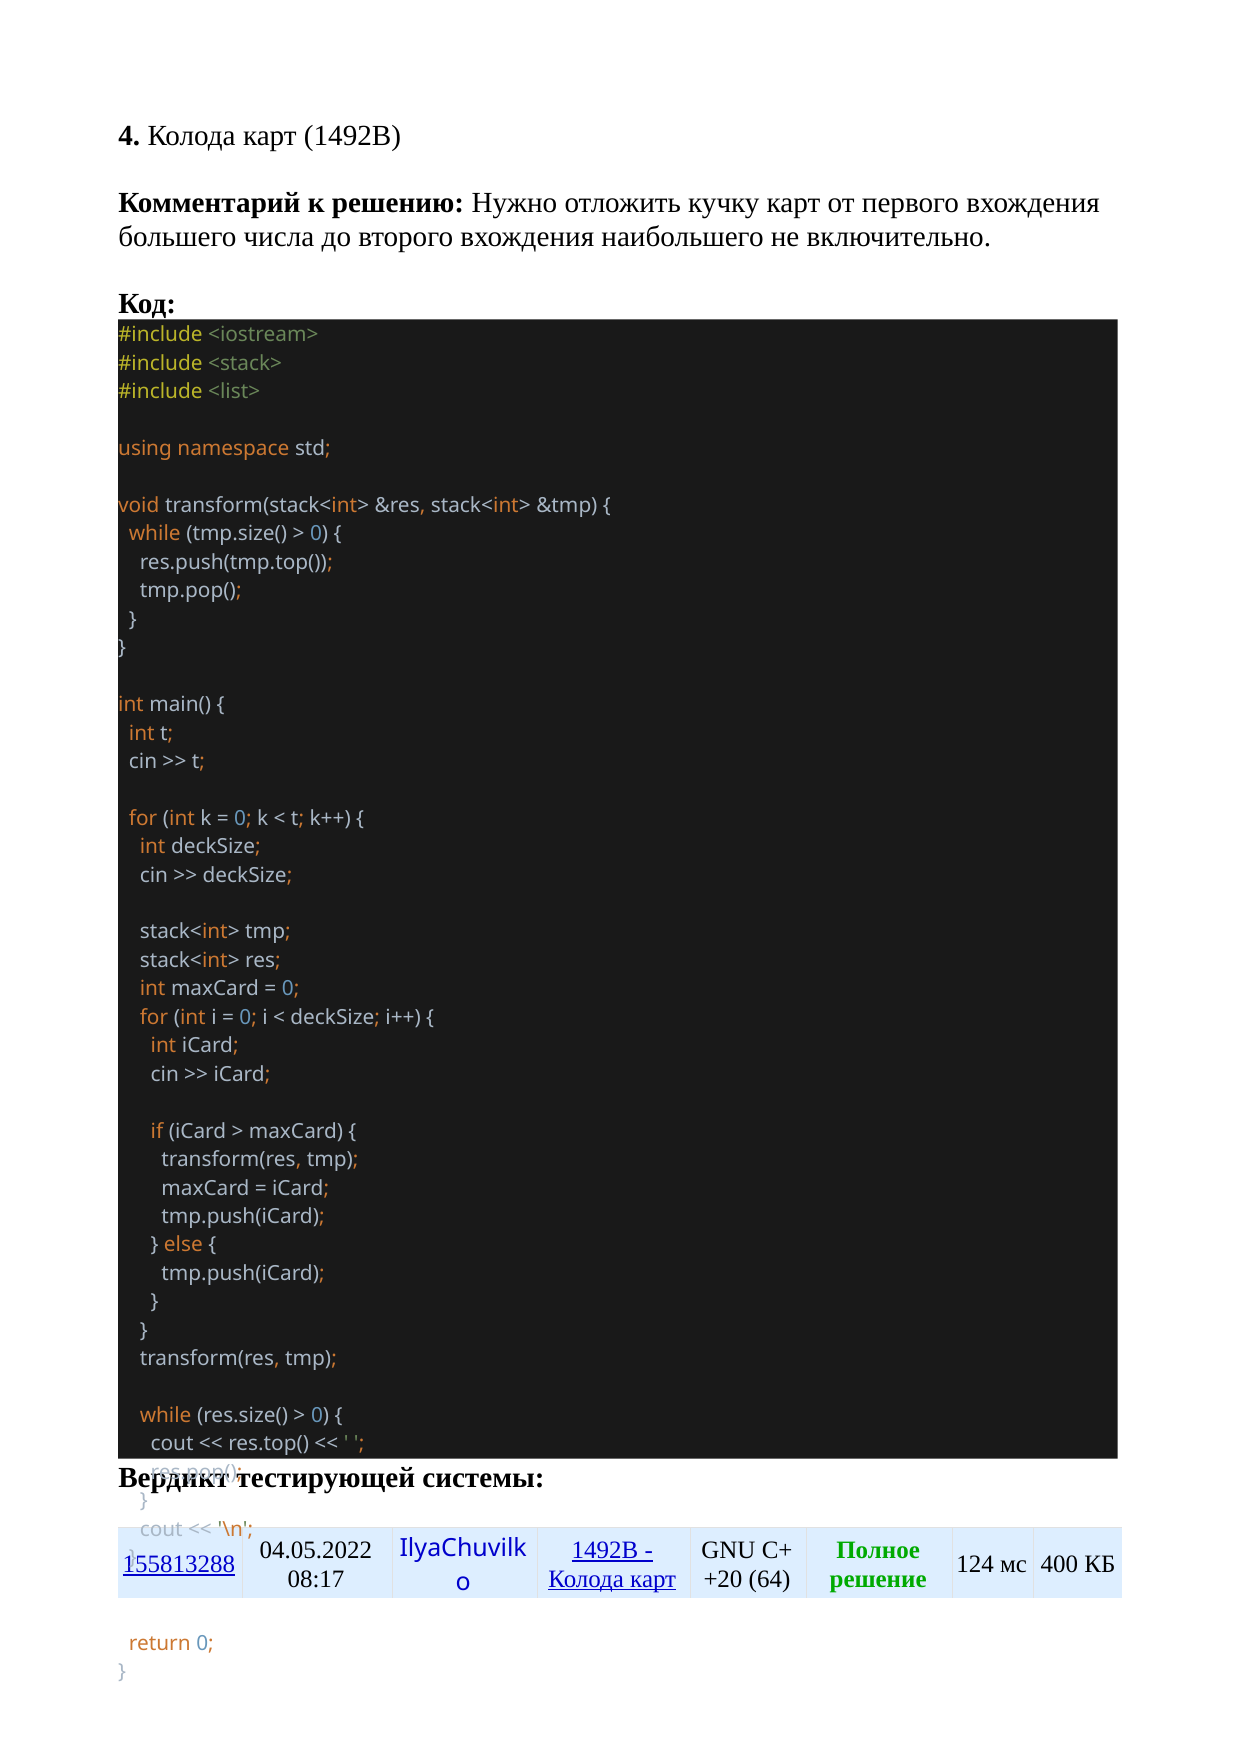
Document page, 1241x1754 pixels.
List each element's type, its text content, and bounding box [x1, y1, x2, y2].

table_header 400 КБ [1034, 1528, 1122, 1598]
table_header GNU C++20 (64) [691, 1528, 806, 1598]
table_header 155813288 [118, 1528, 242, 1598]
text 4. Колода карт (1492B) [118, 118, 1122, 152]
table_header Полное решение [807, 1528, 952, 1598]
text Комментарий к решению: Нужно отложить кучку карт от первого вхождения большего числа до второго вхождения наибольшего не включительно. [118, 185, 1122, 252]
table_header IlyaChuvilko [393, 1528, 537, 1598]
text Вердикт тестирующей системы: [118, 1460, 1122, 1493]
table_header 124 мс [953, 1528, 1033, 1598]
text Код: [118, 286, 1122, 319]
table_header 04.05.2022 08:17 [243, 1528, 392, 1598]
table_header 1492B - Колода карт [538, 1528, 690, 1598]
